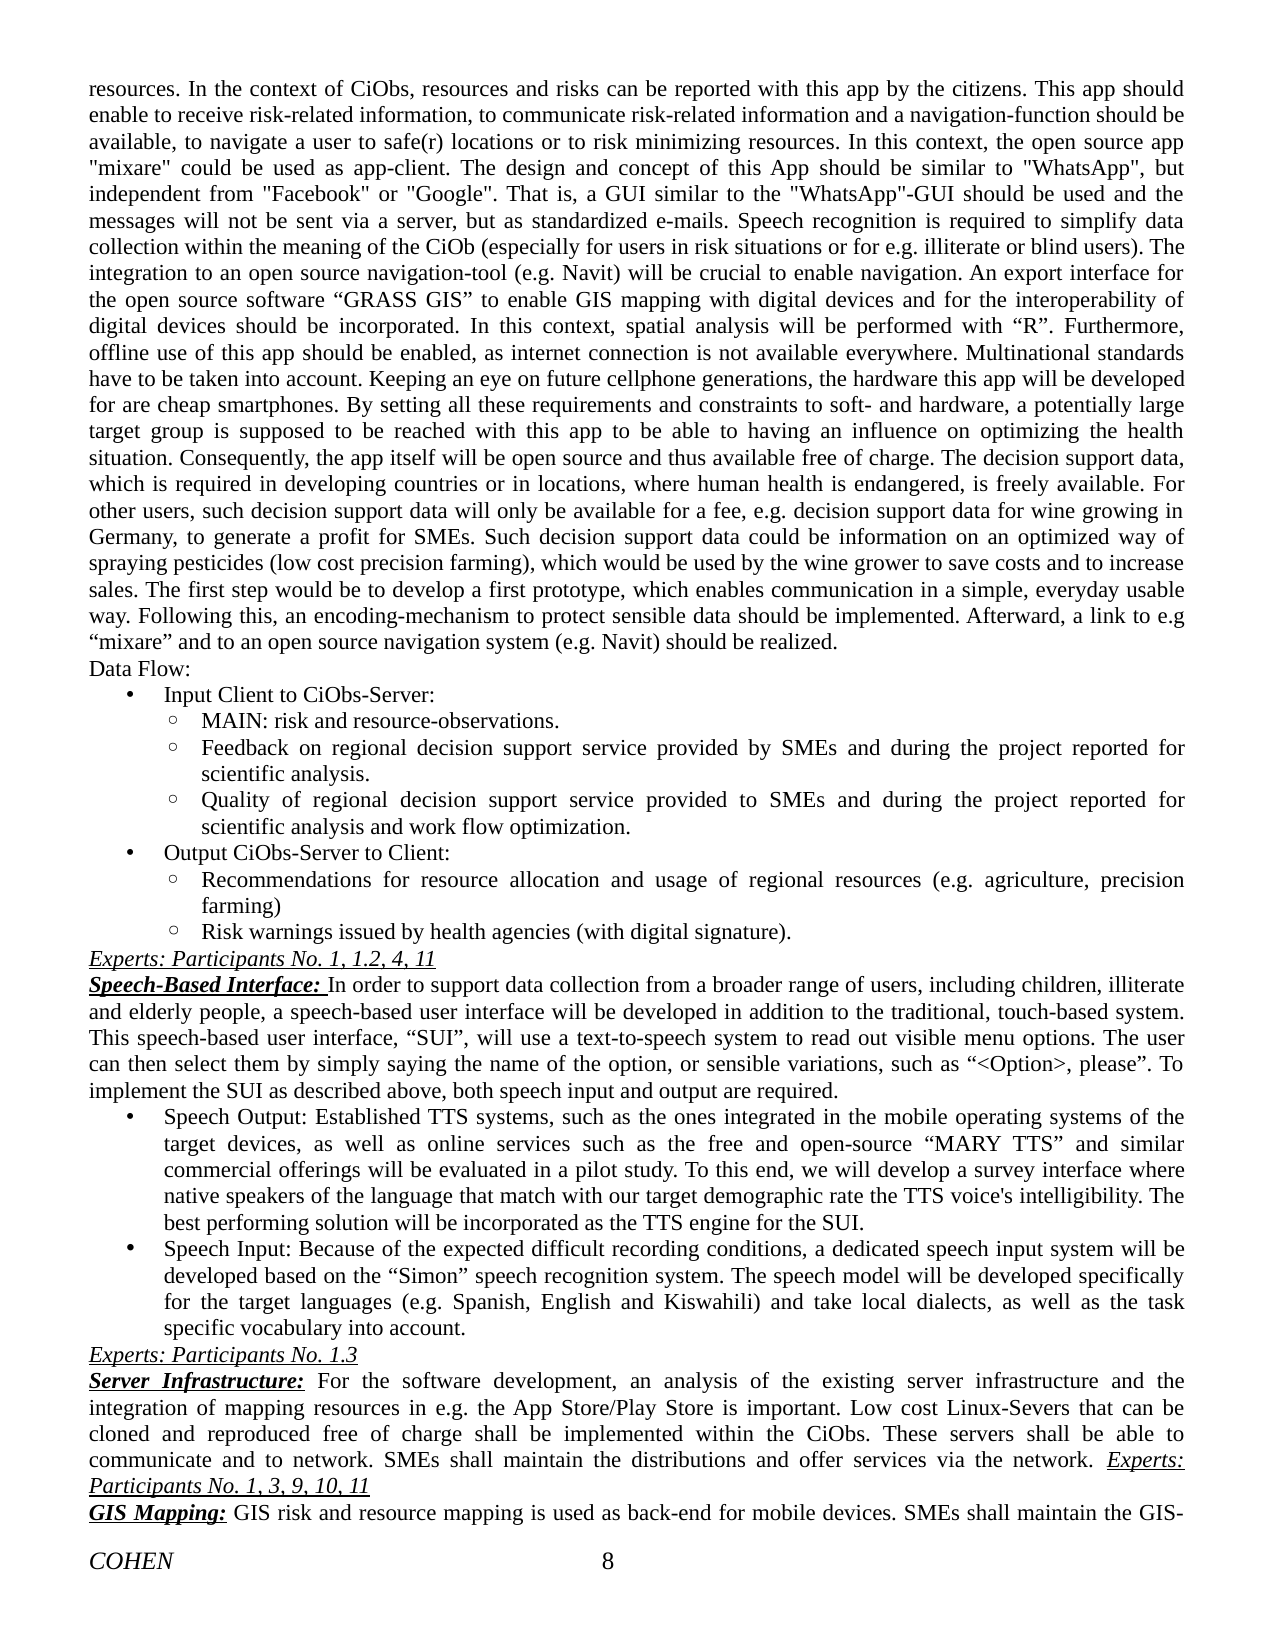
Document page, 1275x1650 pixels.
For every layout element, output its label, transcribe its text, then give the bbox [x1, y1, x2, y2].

list Recommendations for resource allocation and usage of regional resources (e.g. agriculture, precision farming) [163, 866, 1186, 918]
list Speech Input: Because of the expected difficult recording conditions, a dedicated speech input system will be developed based on the “Simon” speech recognition system. The speech model will be developed specifically for the target languages (e.g. Spanish, English and Kiswahili) and take local dialects, as well as the task specific vocabulary into account. [126, 1235, 1186, 1341]
list MAIN: risk and resource-observations. [163, 707, 1186, 734]
text Server Infrastructure: For the software development, an analysis of the existing server infrastructure and the integration of mapping resources in e.g. the App Store/Play Store is important. Low cost Linux-Severs that can be cloned and reproduced free of charge shall be implemented within the CiObs. These servers shall be able to communicate and to network. SMEs shall maintain the distributions and offer services via the network. Experts: Participants No. 1, 3, 9, 10, 11 [88, 1367, 1186, 1499]
text GIS Mapping: GIS risk and resource mapping is used as back-end for mobile devices. SMEs shall maintain the GIS- [88, 1499, 1186, 1525]
text Speech-Based Interface: In order to support data collection from a broader range of users, including children, illiterate and elderly people, a speech-based user interface will be developed in addition to the traditional, touch-based system. This speech-based user interface, “SUI”, will use a text-to-speech system to read out visible menu options. The user can then select them by simply saying the name of the option, or sensible variations, such as “<Option>, please”. To implement the SUI as described above, both speech input and output are required. [88, 971, 1186, 1103]
text Experts: Participants No. 1.3 [88, 1341, 1186, 1367]
list Speech Output: Established TTS systems, such as the ones integrated in the mobile operating systems of the target devices, as well as online services such as the free and open-source “MARY TTS” and similar commercial offerings will be evaluated in a pilot study. To this end, we will develop a survey interface where native speakers of the language that match with our target demographic rate the TTS voice's intelligibility. The best performing solution will be incorporated as the TTS engine for the SUI. [126, 1103, 1186, 1235]
list Feedback on regional decision support service provided by SMEs and during the project reported for scientific analysis. [163, 734, 1186, 787]
list Input Client to CiObs-Server: [126, 681, 1186, 707]
list Risk warnings issued by health agencies (with digital signature). [163, 918, 1186, 945]
list Output CiObs-Server to Client: [126, 839, 1186, 866]
text Experts: Participants No. 1, 1.2, 4, 11 [88, 945, 1186, 971]
text resources. In the context of CiObs, resources and risks can be reported with this app by the citizens. This app should enable to receive risk-related information, to communicate risk-related information and a navigation-function should be available, to navigate a user to safe(r) locations or to risk minimizing resources. In this context, the open source app "mixare" could be used as app-client. The design and concept of this App should be similar to "WhatsApp", but independent from "Facebook" or "Google". That is, a GUI similar to the "WhatsApp"-GUI should be used and the messages will not be sent via a server, but as standardized e-mails. Speech recognition is required to simplify data collection within the meaning of the CiOb (especially for users in risk situations or for e.g. illiterate or blind users). The integration to an open source navigation-tool (e.g. Navit) will be crucial to enable navigation. An export interface for the open source software “GRASS GIS” to enable GIS mapping with digital devices and for the interoperability of digital devices should be incorporated. In this context, spatial analysis will be performed with “R”. Furthermore, offline use of this app should be enabled, as internet connection is not available everywhere. Multinational standards have to be taken into account. Keeping an eye on future cellphone generations, the hardware this app will be developed for are cheap smartphones. By setting all these requirements and constraints to soft- and hardware, a potentially large target group is supposed to be reached with this app to be able to having an influence on optimizing the health situation. Consequently, the app itself will be open source and thus available free of charge. The decision support data, which is required in developing countries or in locations, where human health is endangered, is freely available. For other users, such decision support data will only be available for a fee, e.g. decision support data for wine growing in Germany, to generate a profit for SMEs. Such decision support data could be information on an optimized way of spraying pesticides (low cost precision farming), which would be used by the wine grower to save costs and to increase sales. The first step would be to develop a first prototype, which enables communication in a simple, everyday usable way. Following this, an encoding-mechanism to protect sensible data should be implemented. Afterward, a link to e.g “mixare” and to an open source navigation system (e.g. Navit) should be realized. [88, 75, 1186, 655]
list Quality of regional decision support service provided to SMEs and during the project reported for scientific analysis and work flow optimization. [163, 787, 1186, 839]
text Data Flow: [88, 655, 1186, 681]
